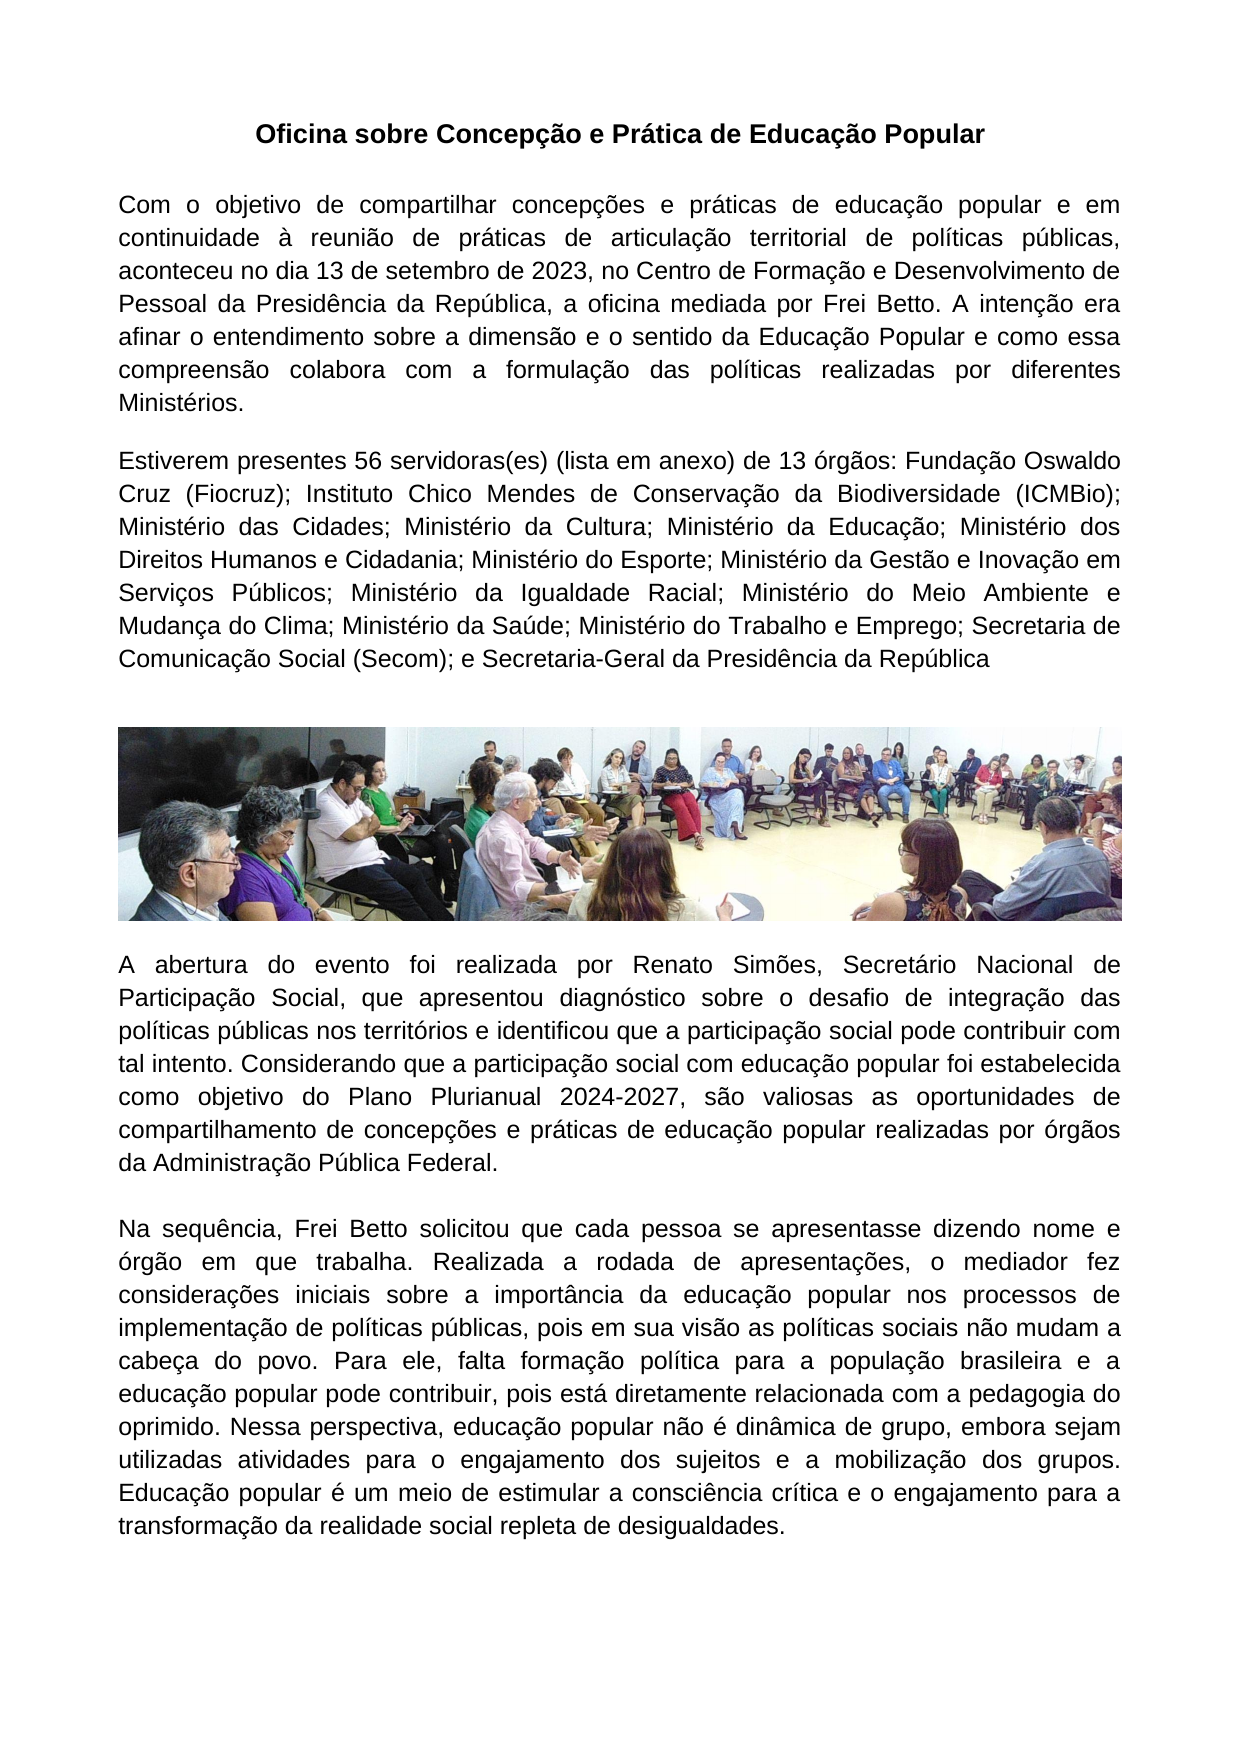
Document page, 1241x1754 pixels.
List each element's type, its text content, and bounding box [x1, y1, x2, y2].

text Oficina sobre Concepção e Prática de Educação Popular [118, 118, 1122, 149]
text A abertura do evento foi realizada por Renato Simões, Secretário Nacional de Participação Social, que apresentou diagnóstico sobre o desafio de integração das políticas públicas nos territórios e identificou que a participação social pode contribuir com tal intento. Considerando que a participação social com educação popular foi estabelecida como objetivo do Plano Plurianual 2024-2027, são valiosas as oportunidades de compartilhamento de concepções e práticas de educação popular realizadas por órgãos da Administração Pública Federal. [118, 950, 1122, 1177]
text Com o objetivo de compartilhar concepções e práticas de educação popular e em continuidade à reunião de práticas de articulação territorial de políticas públicas, aconteceu no dia 13 de setembro de 2023, no Centro de Formação e Desenvolvimento de Pessoal da Presidência da República, a oficina mediada por Frei Betto. A intenção era afinar o entendimento sobre a dimensão e o sentido da Educação Popular e como essa compreensão colabora com a formulação das políticas realizadas por diferentes Ministérios. [118, 190, 1122, 417]
text Na sequência, Frei Betto solicitou que cada pessoa se apresentasse dizendo nome e órgão em que trabalha. Realizada a rodada de apresentações, o mediador fez considerações iniciais sobre a importância da educação popular nos processos de implementação de políticas públicas, pois em sua visão as políticas sociais não mudam a cabeça do povo. Para ele, falta formação política para a população brasileira e a educação popular pode contribuir, pois está diretamente relacionada com a pedagogia do oprimido. Nessa perspectiva, educação popular não é dinâmica de grupo, embora sejam utilizadas atividades para o engajamento dos sujeitos e a mobilização dos grupos. Educação popular é um meio de estimular a consciência crítica e o engajamento para a transformação da realidade social repleta de desigualdades. [118, 1214, 1122, 1540]
text Estiverem presentes 56 servidoras(es) (lista em anexo) de 13 órgãos: Fundação Oswaldo Cruz (Fiocruz); Instituto Chico Mendes de Conservação da Biodiversidade (ICMBio); Ministério das Cidades; Ministério da Cultura; Ministério da Educação; Ministério dos Direitos Humanos e Cidadania; Ministério do Esporte; Ministério da Gestão e Inovação em Serviços Públicos; Ministério da Igualdade Racial; Ministério do Meio Ambiente e Mudança do Clima; Ministério da Saúde; Ministério do Trabalho e Emprego; Secretaria de Comunicação Social (Secom); e Secretaria-Geral da Presidência da República [118, 446, 1122, 673]
